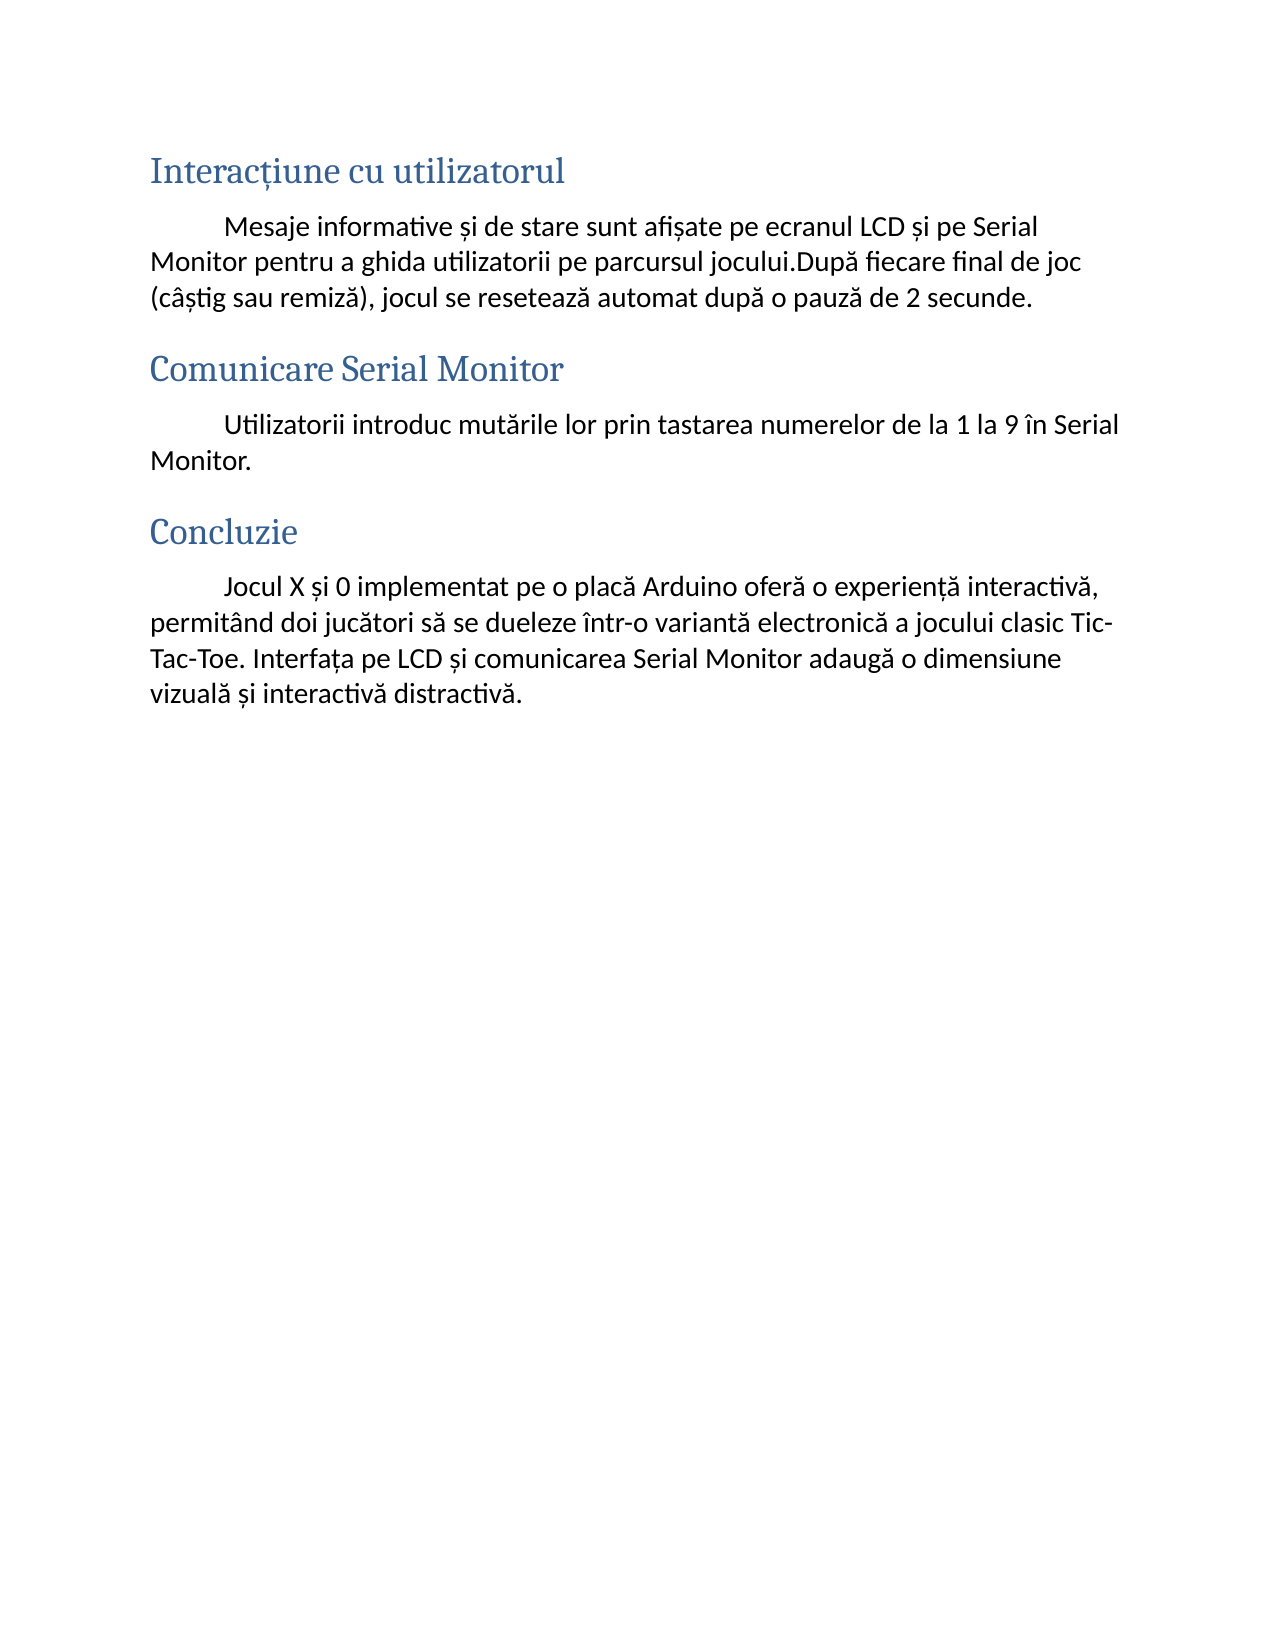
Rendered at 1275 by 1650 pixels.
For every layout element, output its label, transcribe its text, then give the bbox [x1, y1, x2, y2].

text Mesaje informative și de stare sunt afișate pe ecranul LCD și pe Serial Monitor pentru a ghida utilizatorii pe parcursul jocului.După fiecare final de joc (câștig sau remiză), jocul se resetează automat după o pauză de 2 secunde. [150, 208, 1125, 315]
text Jocul X și 0 implementat pe o placă Arduino oferă o experiență interactivă, permitând doi jucători să se dueleze într-o variantă electronică a jocului clasic Tic-Tac-Toe. Interfața pe LCD și comunicarea Serial Monitor adaugă o dimensiune vizuală și interactivă distractivă. [150, 568, 1125, 711]
subtitle Concluzie [150, 511, 1125, 554]
subtitle Comunicare Serial Monitor [150, 348, 1125, 391]
text Utilizatorii introduc mutările lor prin tastarea numerelor de la 1 la 9 în Serial Monitor. [150, 406, 1125, 477]
subtitle Interacțiune cu utilizatorul [150, 150, 1125, 193]
